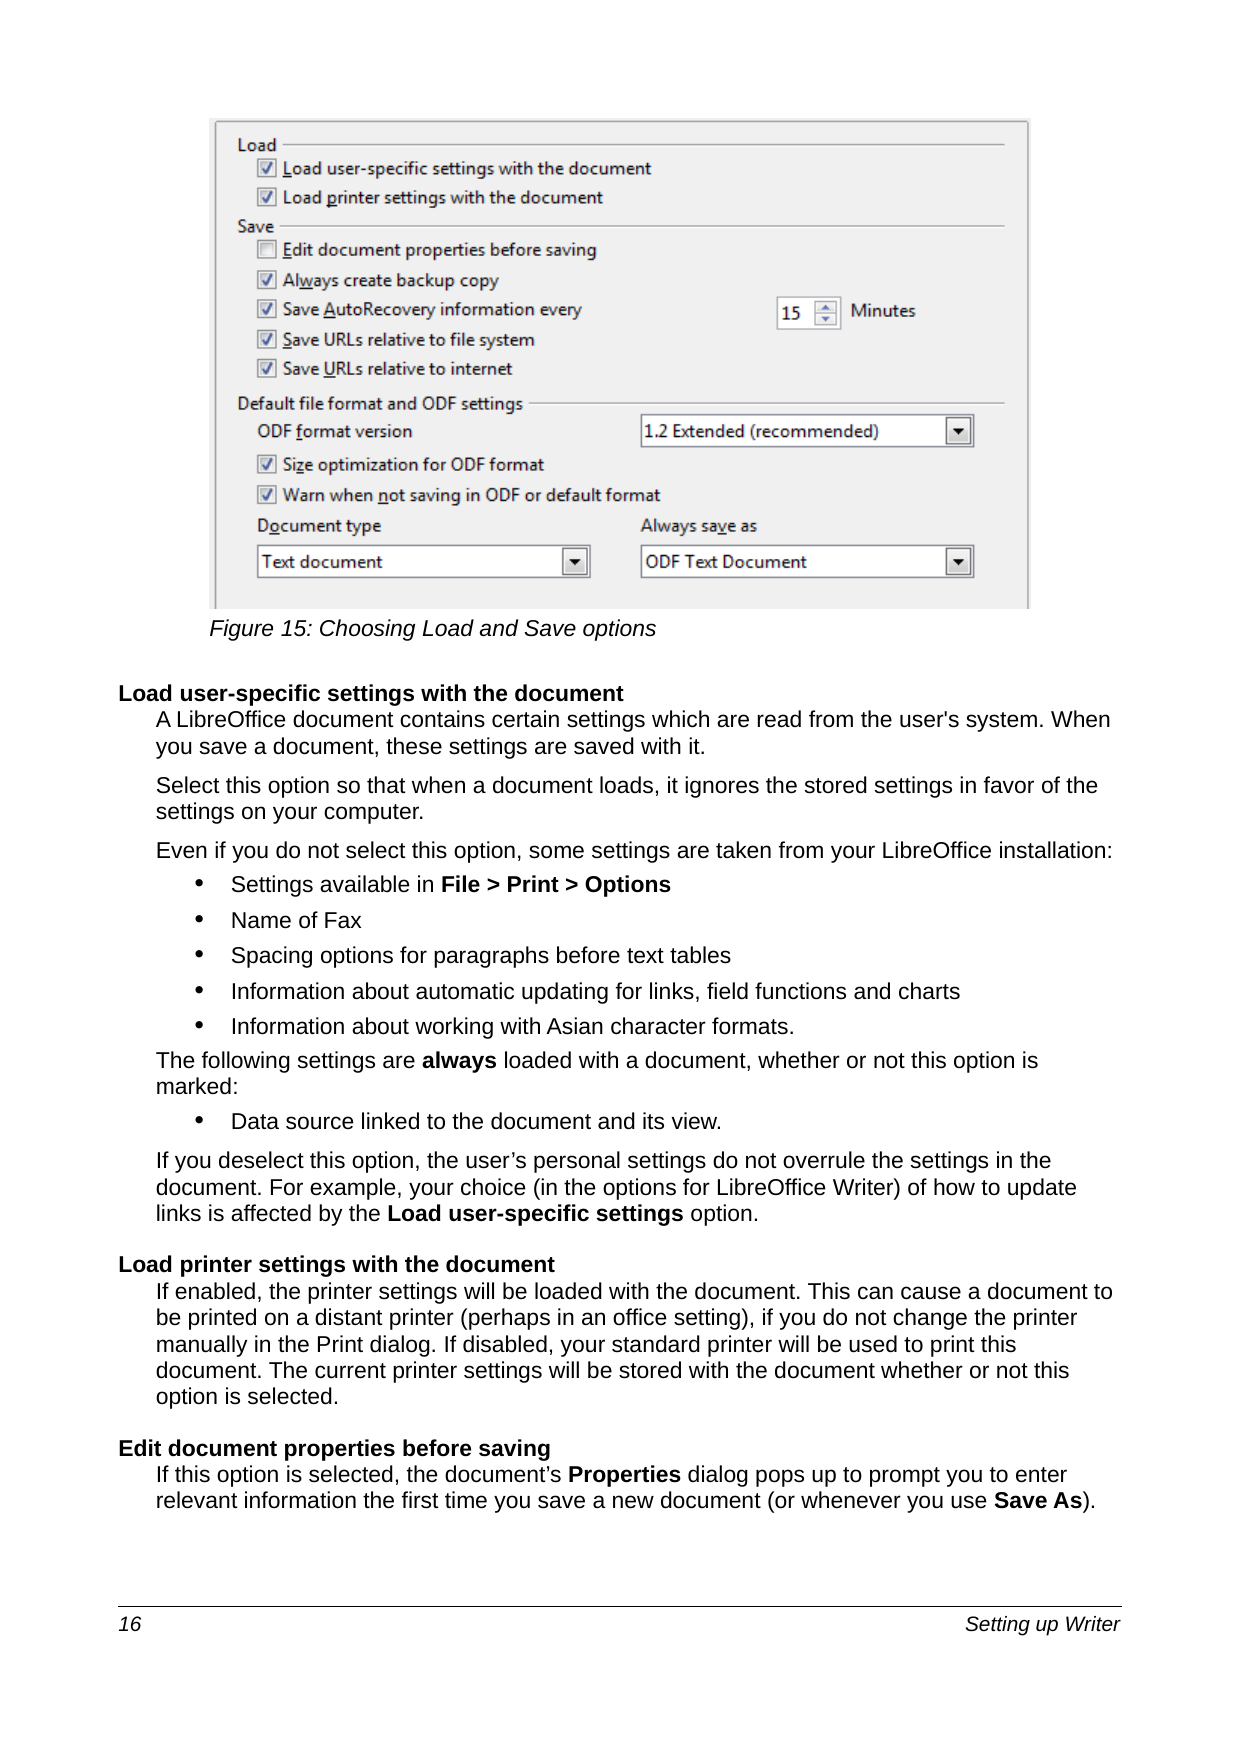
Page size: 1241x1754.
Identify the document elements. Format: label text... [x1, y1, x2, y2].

text If you deselect this option, the user’s personal settings do not overrule the settings in the document. For example, your choice (in the options for LibreOffice Writer) of how to update links is affected by the Load user-specific settings option. [156, 1147, 1122, 1226]
picture [209, 118, 1032, 609]
list The following settings are always loaded with a document, whether or not this option is marked: [156, 1047, 1122, 1099]
list Information about automatic updating for links, field functions and charts [192, 976, 1122, 1005]
text Figure 15: Choosing Load and Save options [209, 615, 1031, 642]
text Select this option so that when a document loads, it ignores the stored settings in favor of the settings on your computer. [156, 772, 1122, 824]
list Information about working with Asian character formats. [192, 1011, 1122, 1040]
text Load printer settings with the document [118, 1251, 1122, 1278]
list Settings available in File > Print > Options [192, 869, 1122, 899]
text Load user-specific settings with the document [118, 680, 1122, 706]
text Edit document properties before saving [118, 1434, 1122, 1461]
text If this option is selected, the document’s Properties dialog pops up to prompt you to enter relevant information the first time you save a new document (or whenever you use Save As). [156, 1461, 1122, 1514]
list Spacing options for paragraphs before text tables [192, 940, 1122, 969]
list Data source linked to the document and its view. [192, 1106, 1122, 1135]
text If enabled, the printer settings will be loaded with the document. This can cause a document to be printed on a distant printer (perhaps in an office setting), if you do not change the printer manually in the Print dialog. If disabled, your standard printer will be used to print this document. The current printer settings will be stored with the document whether or not this option is selected. [156, 1278, 1122, 1409]
list Name of Fax [192, 905, 1122, 934]
text A LibreOffice document contains certain settings which are read from the user's system. When you save a document, these settings are saved with it. [156, 706, 1122, 759]
list Even if you do not select this option, some settings are taken from your LibreOffice installation: [156, 837, 1122, 863]
